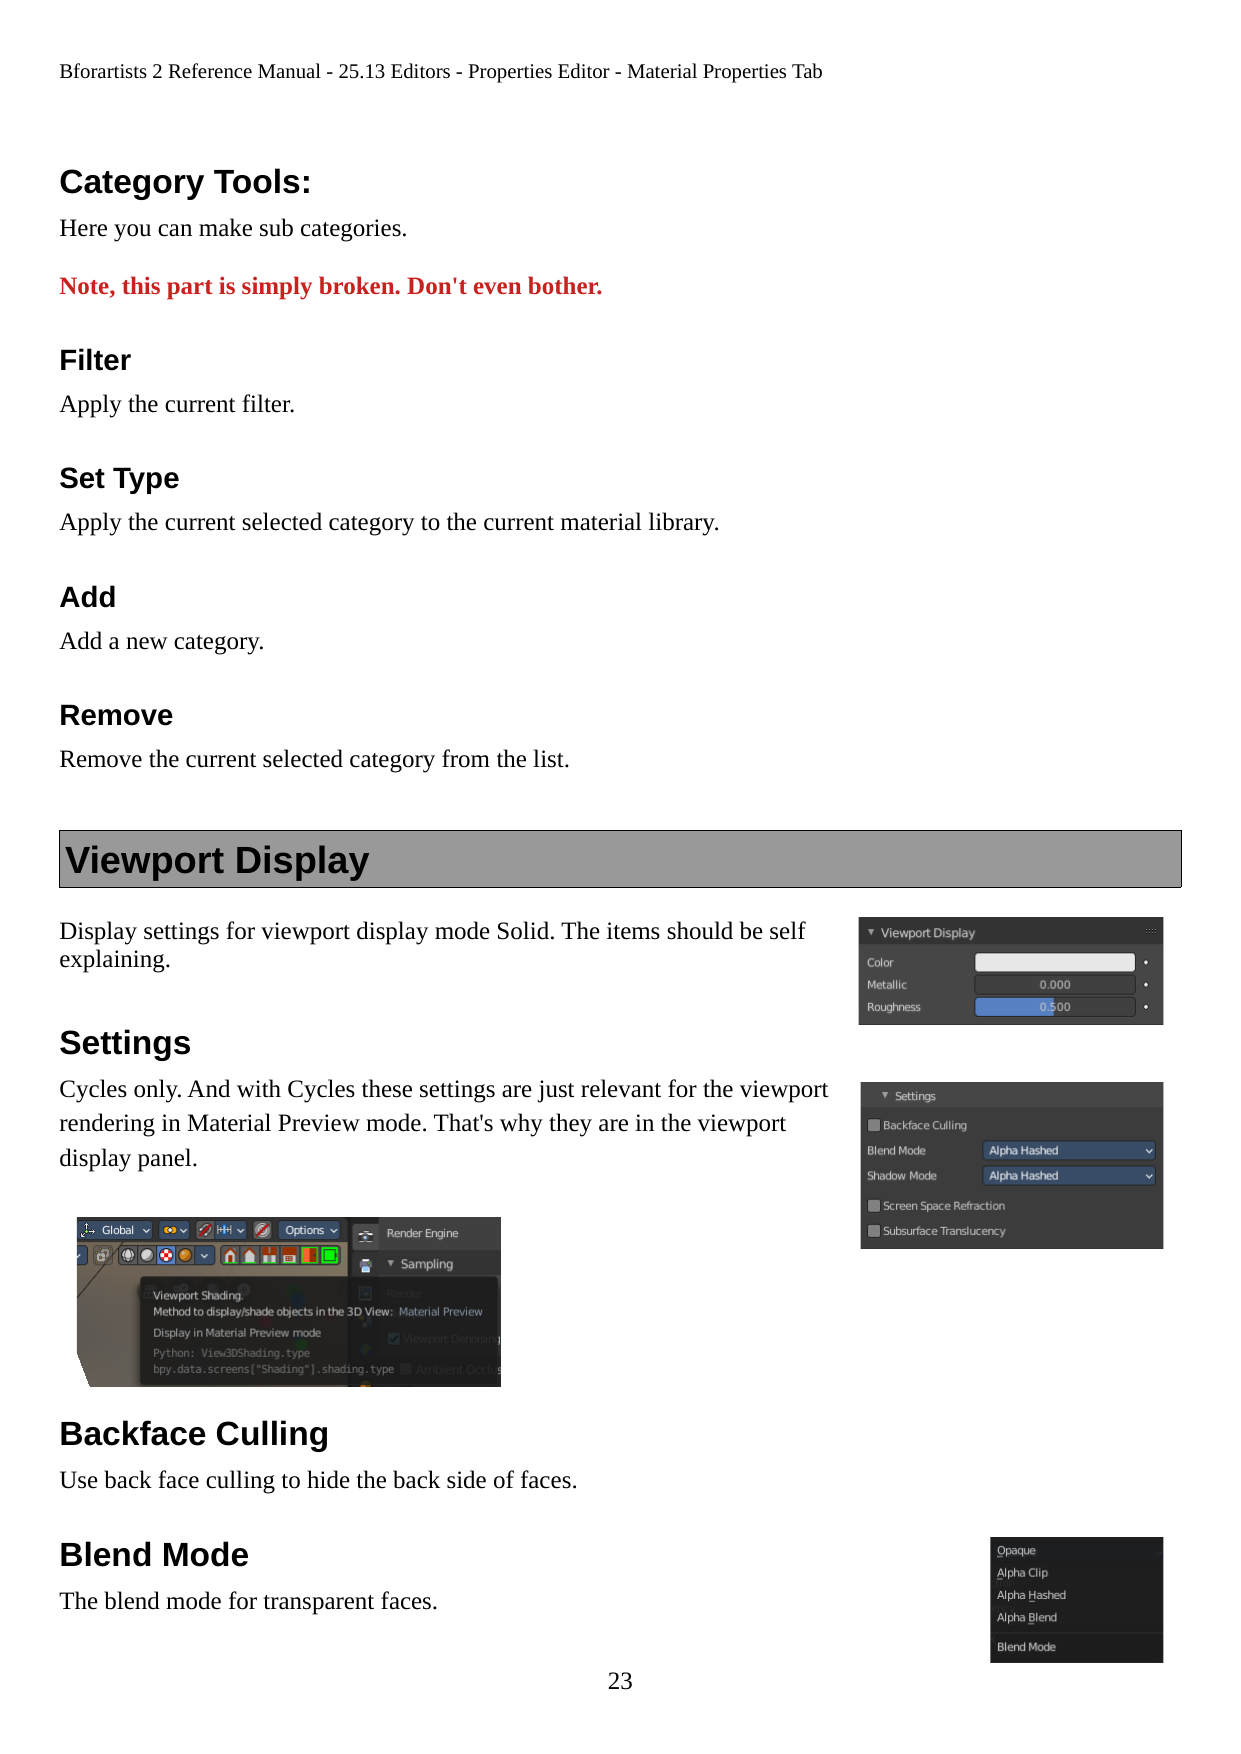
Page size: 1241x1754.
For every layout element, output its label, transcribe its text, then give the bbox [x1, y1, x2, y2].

picture [860, 1082, 1164, 1249]
subtitle Remove [59, 698, 1181, 732]
text Cycles only. And with Cycles these settings are just relevant for the viewport rendering in Material Preview mode. That's why they are in the viewport display panel. [59, 1074, 1181, 1172]
text The blend mode for transparent faces. [59, 1586, 990, 1615]
subtitle Settings [59, 1023, 1181, 1061]
subtitle Category Tools: [59, 162, 1181, 201]
subtitle Set Type [59, 461, 1181, 495]
subtitle Blend Mode [59, 1535, 1181, 1574]
text Here you can make sub categories. [59, 213, 1181, 242]
picture [858, 917, 1164, 1025]
subtitle Backface Culling [59, 1414, 1181, 1453]
text Apply the current selected category to the current material library. [59, 507, 1181, 536]
subtitle Filter [59, 343, 1181, 377]
text Display settings for viewport display mode Solid. The items should be self explaining. [59, 916, 1181, 973]
subtitle Add [59, 579, 1181, 613]
text Apply the current filter. [59, 389, 1181, 418]
text Note, this part is simply broken. Don't even bother. [59, 271, 1181, 299]
picture [990, 1537, 1164, 1663]
text Add a new category. [59, 626, 1181, 654]
text Remove the current selected category from the list. [59, 744, 1181, 773]
picture [76, 1217, 501, 1387]
text Use back face culling to hide the back side of faces. [59, 1465, 1181, 1494]
table_header Viewport Display [60, 831, 1181, 887]
